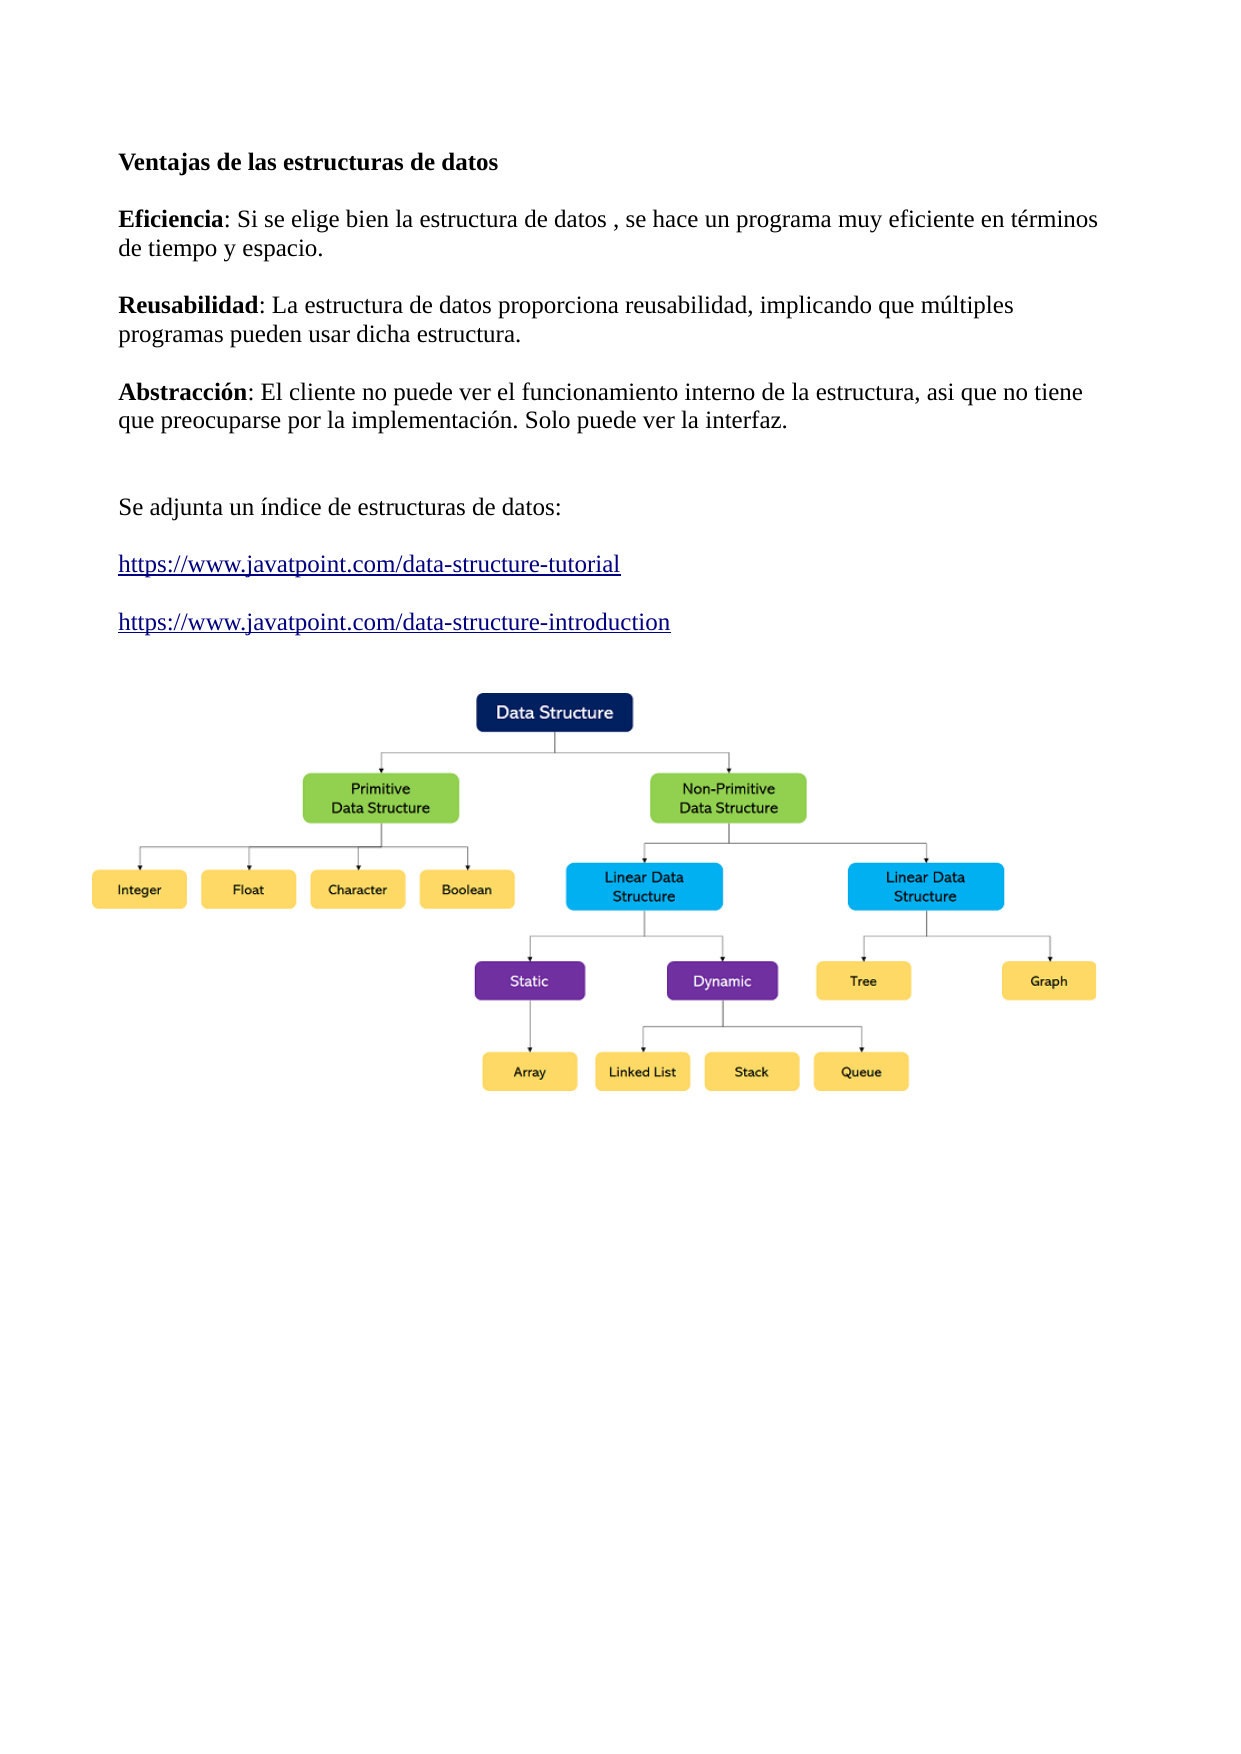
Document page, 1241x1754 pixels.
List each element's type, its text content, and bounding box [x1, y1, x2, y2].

text Ventajas de las estructuras de datos [118, 118, 1122, 176]
picture [92, 693, 1097, 1091]
text https://www.javatpoint.com/data-structure-tutorial https://www.javatpoint.com/data-structure-introduction [118, 549, 1122, 636]
text Abstracción: El cliente no puede ver el funcionamiento interno de la estructura, asi que no tiene que preocuparse por la implementación. Solo puede ver la interfaz. [118, 377, 1122, 434]
text Eficiencia: Si se elige bien la estructura de datos , se hace un programa muy eficiente en términos de tiempo y espacio. [118, 204, 1122, 262]
text Reusabilidad: La estructura de datos proporciona reusabilidad, implicando que múltiples programas pueden usar dicha estructura. [118, 291, 1122, 348]
text Se adjunta un índice de estructuras de datos: [118, 492, 1122, 521]
